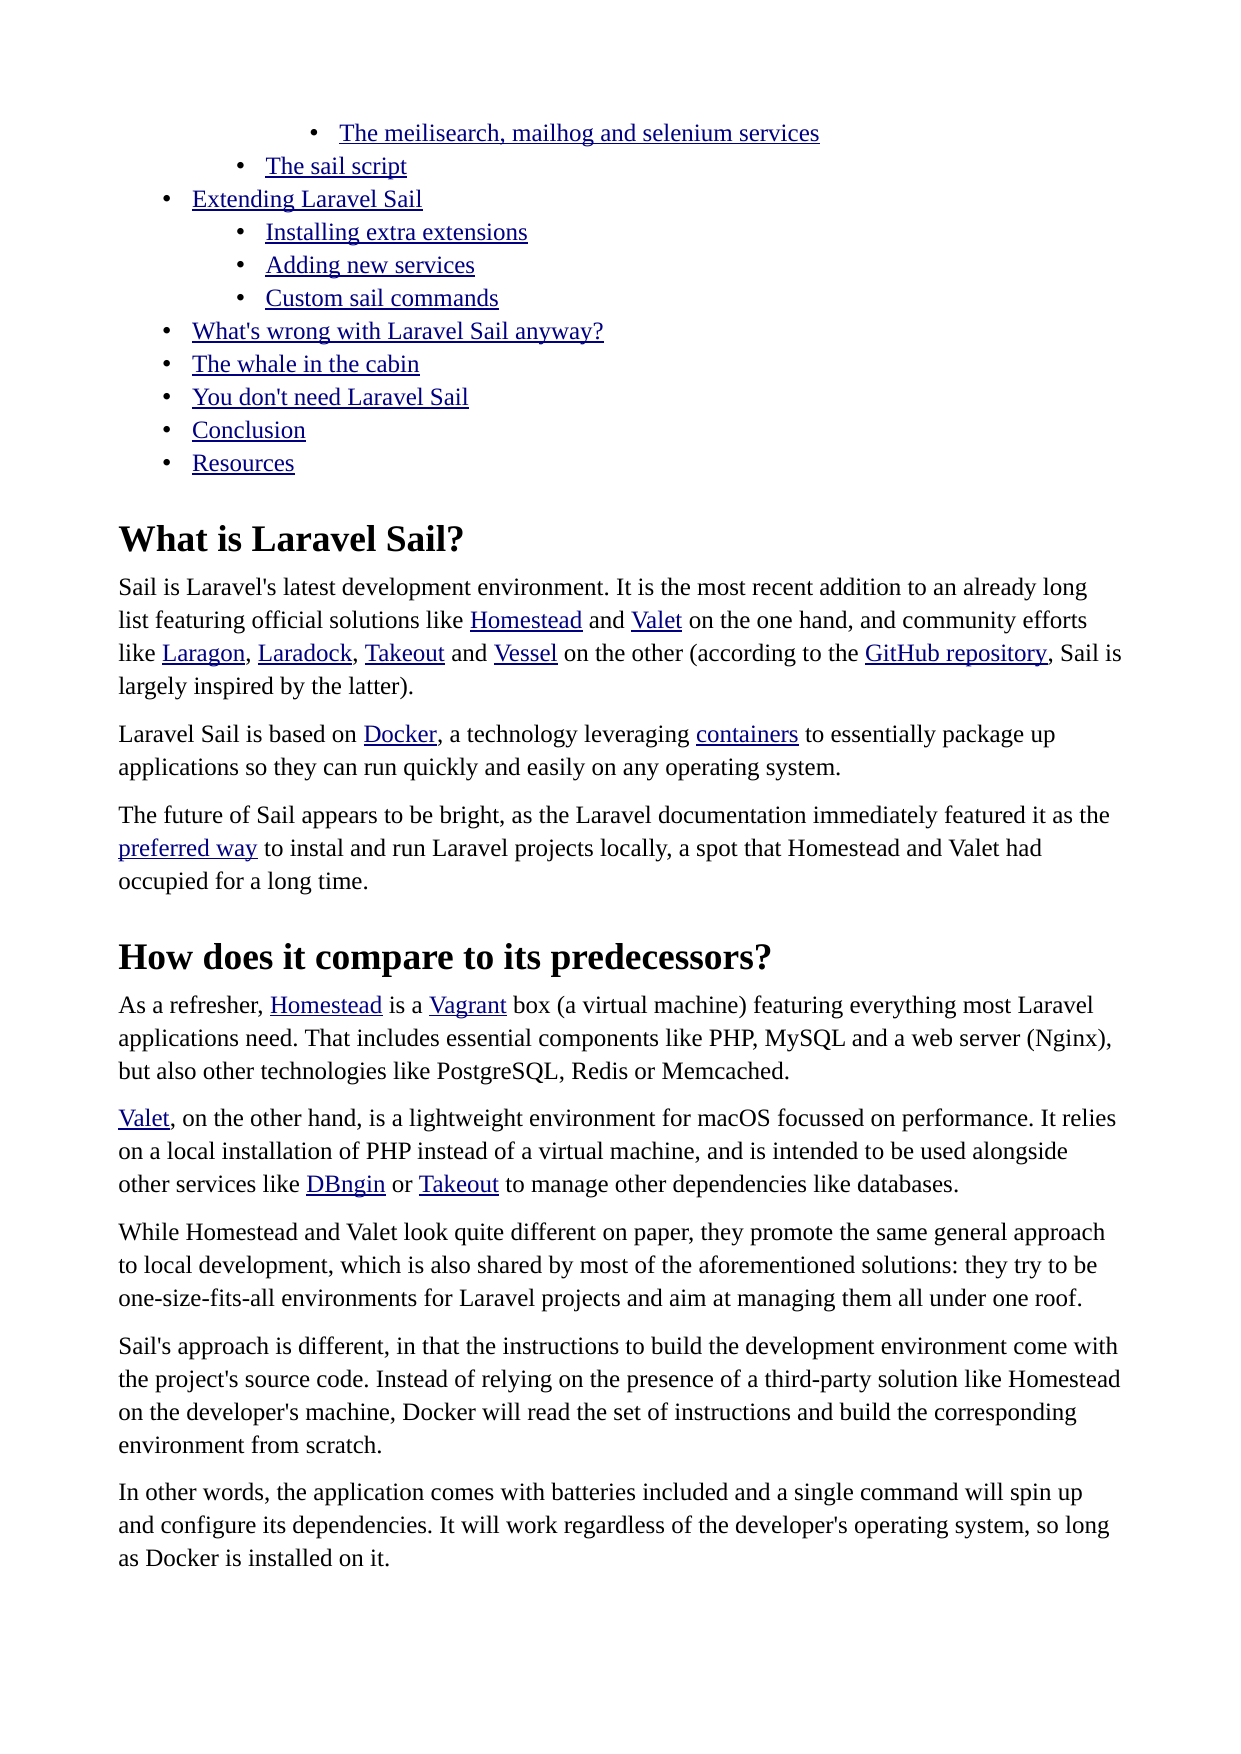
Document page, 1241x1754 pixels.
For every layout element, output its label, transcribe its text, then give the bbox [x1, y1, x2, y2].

subtitle What is Laravel Sail? [118, 517, 1122, 560]
list Installing extra extensions [236, 217, 1122, 246]
list Adding new services [236, 250, 1122, 279]
text As a refresher, Homestead is a Vagrant box (a virtual machine) featuring everything most Laravel applications need. That includes essential components like PHP, MySQL and a web server (Nginx), but also other technologies like PostgreSQL, Redis or Memcached. [118, 990, 1122, 1084]
list Custom sail commands [236, 283, 1122, 312]
text The future of Sail appears to be bright, as the Laravel documentation immediately featured it as the preferred way to instal and run Laravel projects locally, a spot that Homestead and Valet had occupied for a long time. [118, 800, 1122, 894]
list The sail script [236, 151, 1122, 180]
list What's wrong with Laravel Sail anyway? [162, 316, 1122, 345]
text While Homestead and Valet look quite different on paper, they promote the same general approach to local development, which is also shared by most of the aforementioned solutions: they try to be one-size-fits-all environments for Laravel projects and aim at managing them all under one roof. [118, 1217, 1122, 1312]
list Conclusion [162, 415, 1122, 444]
list You don't need Laravel Sail [162, 382, 1122, 411]
text Valet, on the other hand, is a lightweight environment for macOS focussed on performance. It relies on a local installation of PHP instead of a virtual machine, and is intended to be used alongside other services like DBngin or Takeout to manage other dependencies like databases. [118, 1103, 1122, 1198]
list The meilisearch, mailhog and selenium services [309, 118, 1122, 147]
list Resources [162, 448, 1122, 477]
list Extending Laravel Sail [162, 184, 1122, 213]
list The whale in the cabin [162, 349, 1122, 378]
text Sail's approach is different, in that the instructions to build the development environment come with the project's source code. Instead of relying on the presence of a third-party solution like Homestead on the developer's machine, Docker will read the set of instructions and build the corresponding environment from scratch. [118, 1331, 1122, 1458]
subtitle How does it compare to its predecessors? [118, 934, 1122, 977]
text In other words, the application comes with batteries included and a single command will spin up and configure its dependencies. It will work regardless of the developer's operating system, so long as Docker is installed on it. [118, 1477, 1122, 1572]
text Laravel Sail is based on Docker, a technology leveraging containers to essentially package up applications so they can run quickly and easily on any operating system. [118, 719, 1122, 781]
text Sail is Laravel's latest development environment. It is the most recent addition to an already long list featuring official solutions like Homestead and Valet on the one hand, and community efforts like Laragon, Laradock, Takeout and Vessel on the other (according to the GitHub repository, Sail is largely inspired by the latter). [118, 572, 1122, 700]
